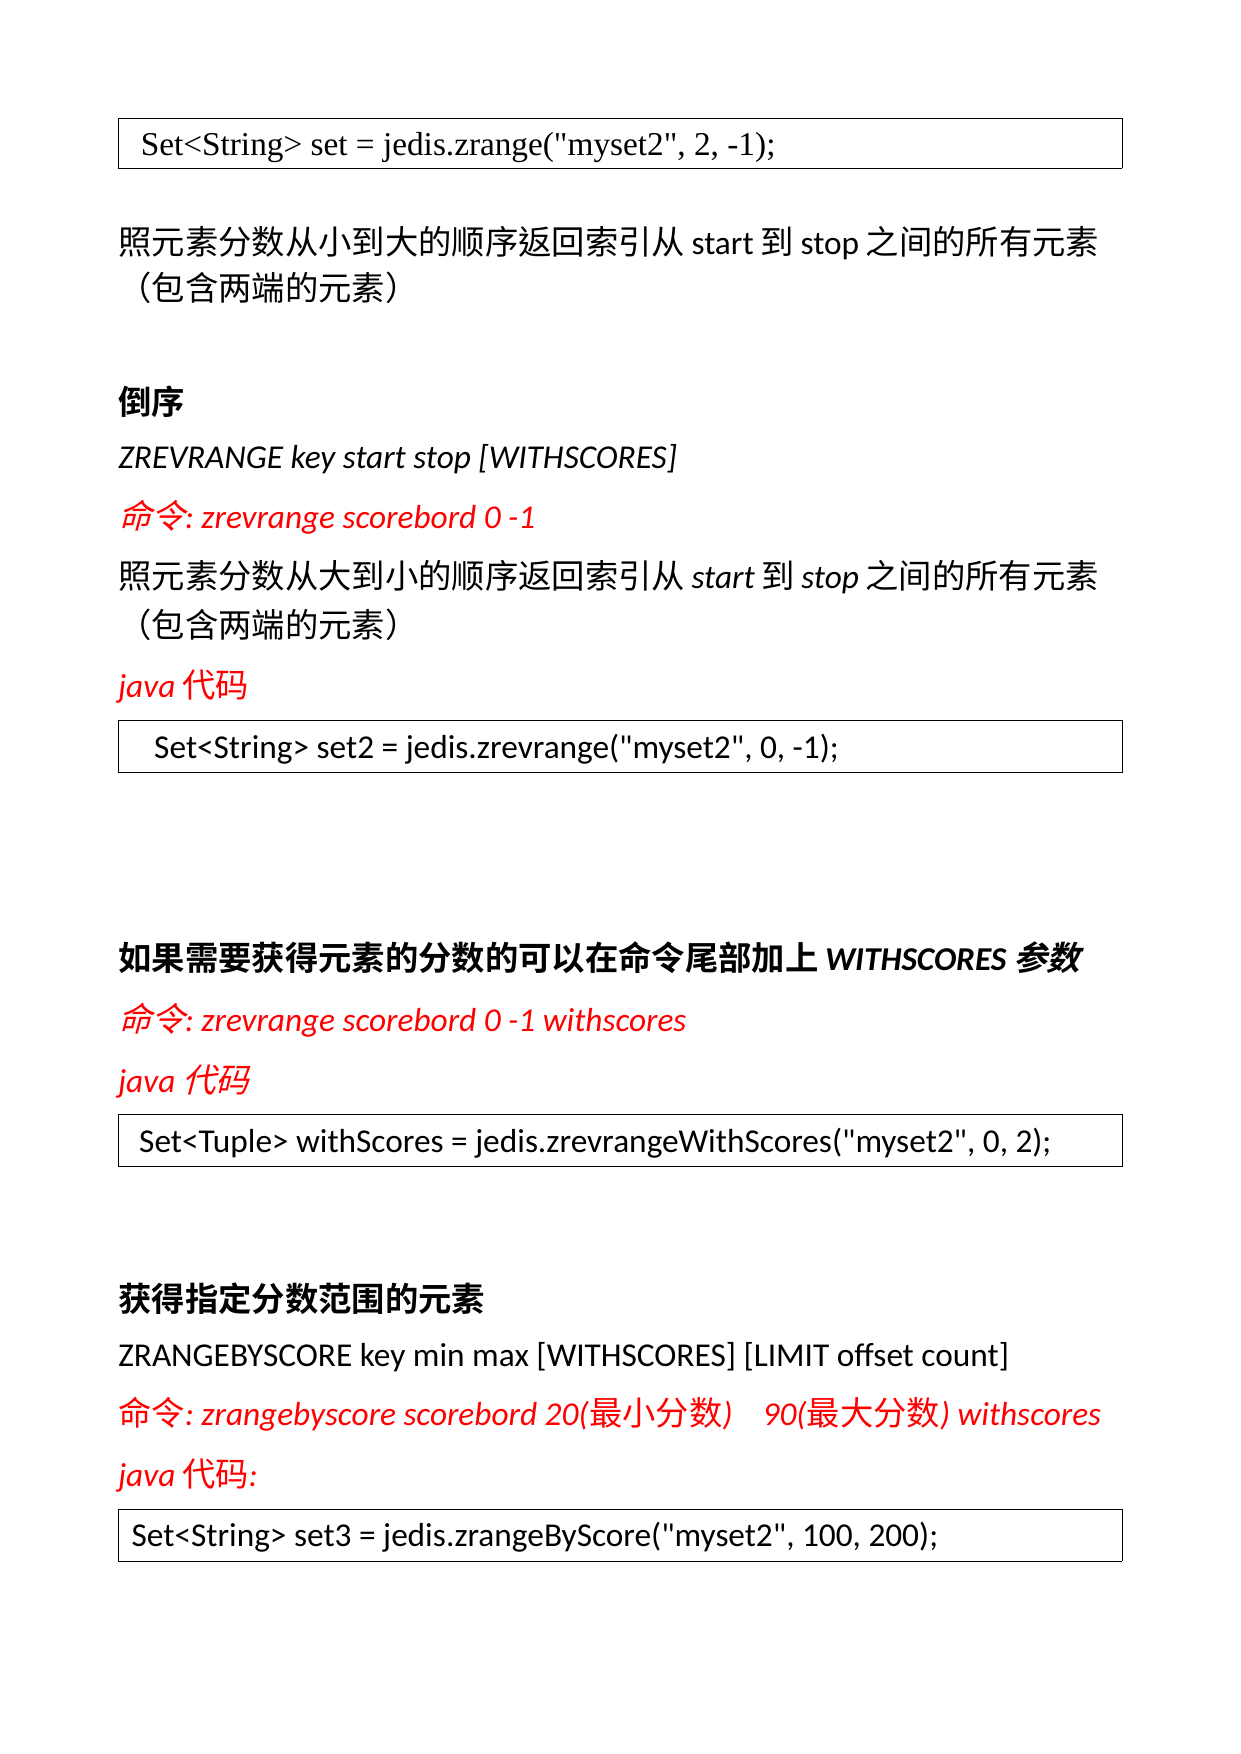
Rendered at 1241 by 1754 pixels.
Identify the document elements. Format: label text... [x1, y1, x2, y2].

text java代码: [118, 1448, 1122, 1496]
text 命令: zrevrange scorebord 0 -1 [118, 489, 1122, 538]
text 照元素分数从小到大的顺序返回索引从start到stop之间的所有元素（包含两端的元素） [118, 219, 1122, 310]
text ZRANGEBYSCORE key min max [WITHSCORES] [LIMIT offset count] [118, 1334, 1122, 1374]
text 命令: zrangebyscore scorebord 20(最小分数) 90(最大分数) withscores [118, 1387, 1122, 1435]
table_header Set<String> set2 = jedis.zrevrange("myset2", 0, -1); [119, 721, 1122, 772]
table_header Set<String> set = jedis.zrange("myset2", 2, -1); [119, 119, 1122, 168]
table_header Set<String> set3 = jedis.zrangeByScore("myset2", 100, 200); [119, 1510, 1122, 1561]
text 倒序 [118, 376, 1122, 424]
text 如果需要获得元素的分数的可以在命令尾部加上WITHSCORES参数 [118, 932, 1122, 980]
text 获得指定分数范围的元素 [118, 1273, 1122, 1321]
text ZREVRANGE key start stop [WITHSCORES] [118, 436, 1122, 477]
table_header Set<Tuple> withScores = jedis.zrevrangeWithScores("myset2", 0, 2); [119, 1115, 1122, 1166]
text 命令: zrevrange scorebord 0 -1 withscores [118, 993, 1122, 1041]
text 照元素分数从大到小的顺序返回索引从start到stop之间的所有元素（包含两端的元素） [118, 550, 1122, 647]
text java代码 [118, 1053, 1122, 1102]
text java代码 [118, 659, 1122, 707]
